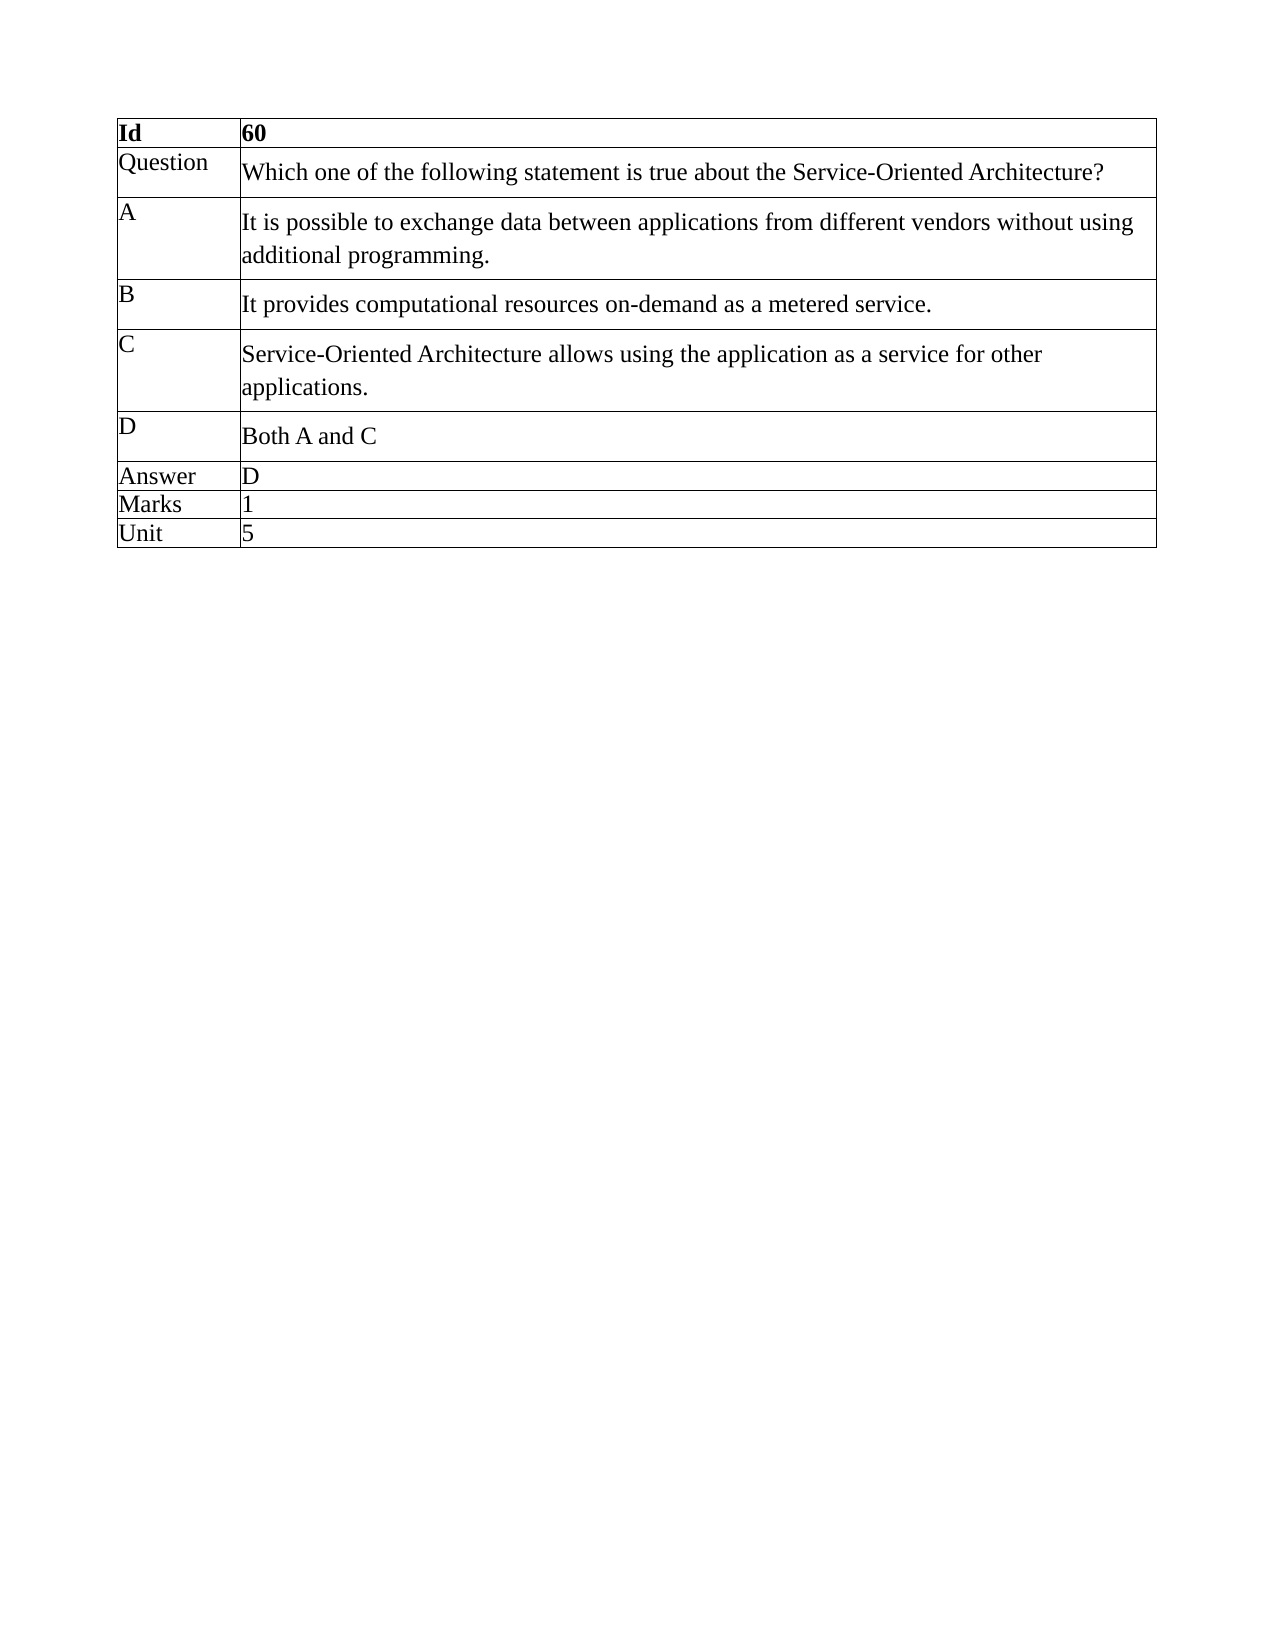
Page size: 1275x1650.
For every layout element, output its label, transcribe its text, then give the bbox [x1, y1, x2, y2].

table_cell D [241, 462, 1156, 489]
table_cell 5 [241, 519, 1156, 547]
table_cell C [118, 330, 240, 411]
table_cell D [118, 412, 240, 461]
table_cell Unit [118, 519, 240, 547]
table_cell Answer [118, 462, 240, 489]
table_header 60 [241, 119, 1156, 147]
table_cell 1 [241, 491, 1156, 518]
table_cell Marks [118, 491, 240, 518]
table_cell Which one of the following statement is true about the Service-Oriented Architecture? [241, 148, 1156, 197]
table_header Id [118, 119, 240, 147]
table_cell Both A and C [241, 412, 1156, 461]
table_cell A [118, 198, 240, 279]
table_cell B [118, 280, 240, 329]
table_cell It provides computational resources on-demand as a metered service. [241, 280, 1156, 329]
table_cell Service-Oriented Architecture allows using the application as a service for other applications. [241, 330, 1156, 411]
table_cell Question [118, 148, 240, 197]
table_cell It is possible to exchange data between applications from different vendors without using additional programming. [241, 198, 1156, 279]
